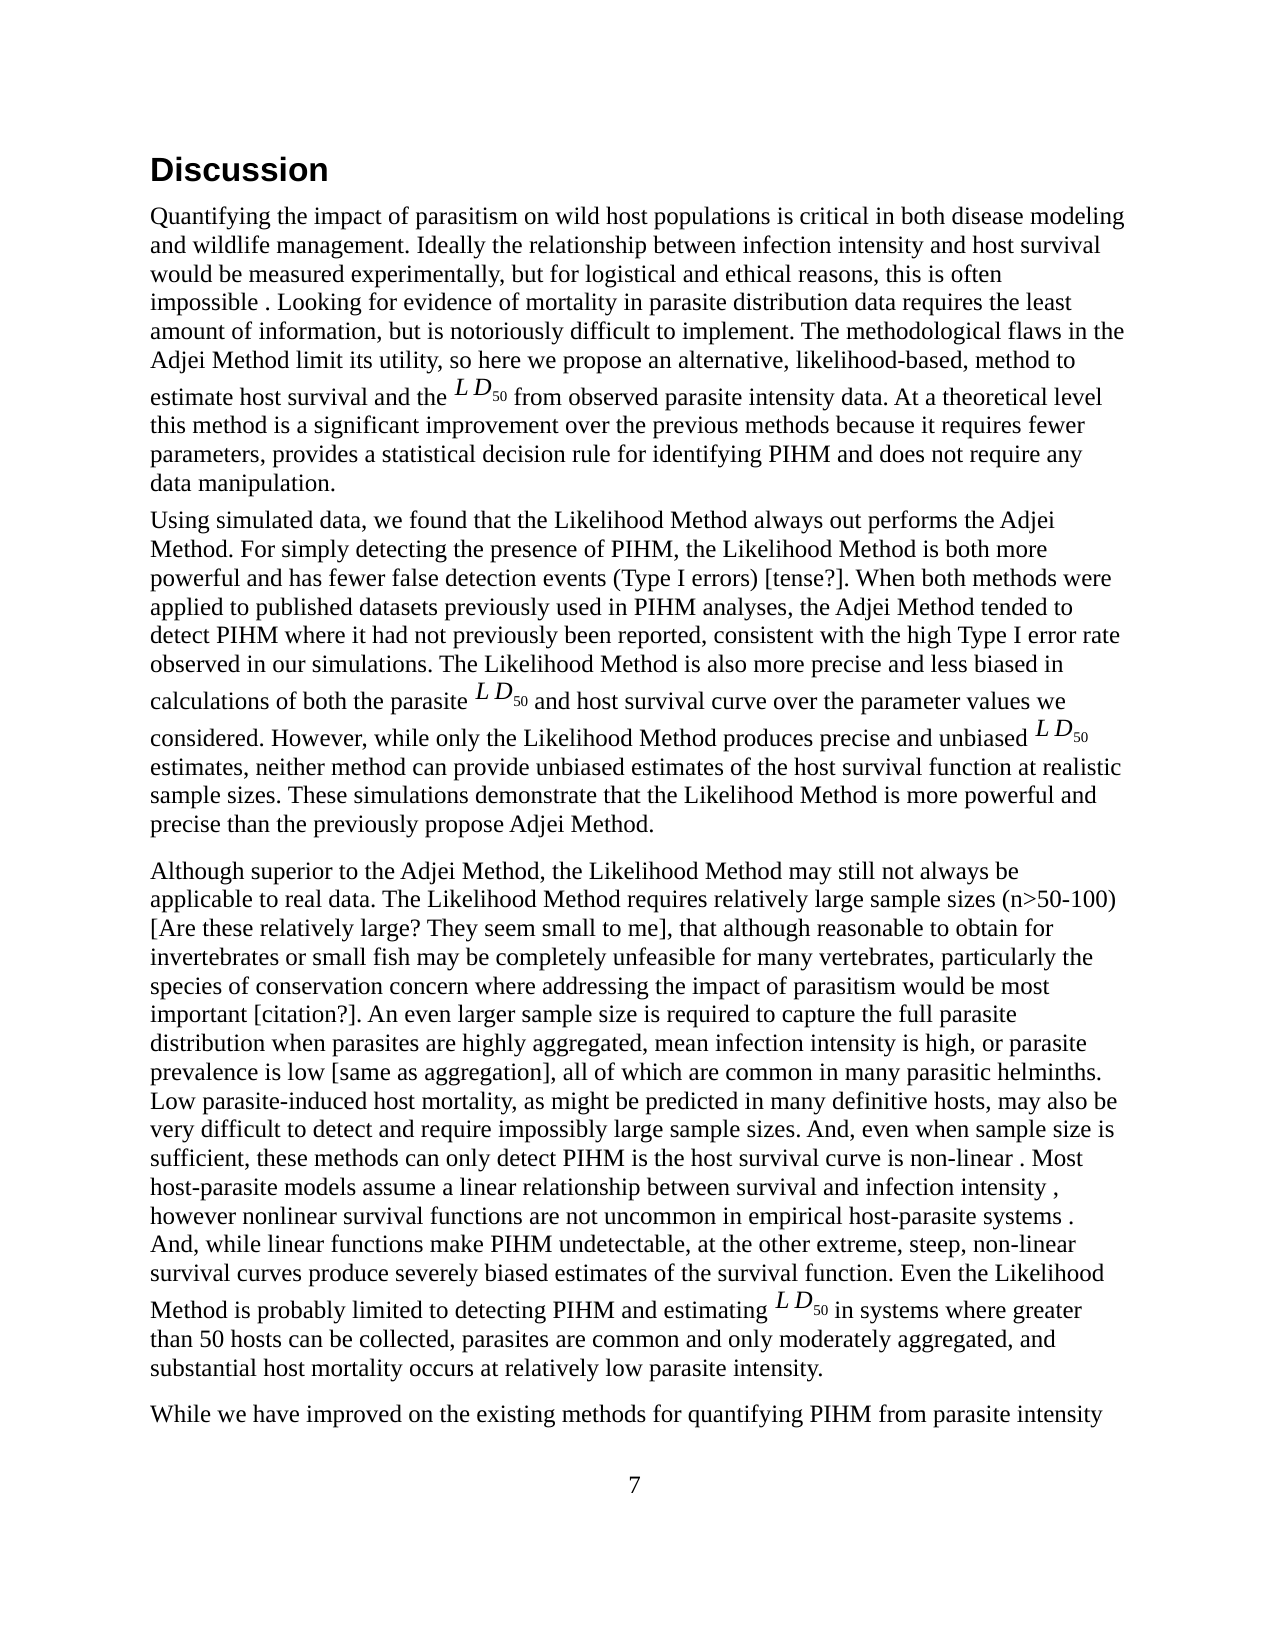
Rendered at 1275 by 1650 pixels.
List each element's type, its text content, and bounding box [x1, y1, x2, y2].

subtitle Discussion [150, 150, 1125, 189]
text Quantifying the impact of parasitism on wild host populations is critical in both disease modeling and wildlife management. Ideally the relationship between infection intensity and host survival would be measured experimentally, but for logistical and ethical reasons, this is often impossible . Looking for evidence of mortality in parasite distribution data requires the least amount of information, but is notoriously difficult to implement. The methodological flaws in the Adjei Method limit its utility, so here we propose an alternative, likelihood-based, method to estimate host survival and the from observed parasite intensity data. At a theoretical level this method is a significant improvement over the previous methods because it requires fewer parameters, provides a statistical decision rule for identifying PIHM and does not require any data manipulation. [150, 201, 1125, 497]
text While we have improved on the existing methods for quantifying PIHM from parasite intensity [150, 1399, 1125, 1428]
text Although superior to the Adjei Method, the Likelihood Method may still not always be applicable to real data. The Likelihood Method requires relatively large sample sizes (n>50-100) [Are these relatively large? They seem small to me], that although reasonable to obtain for invertebrates or small fish may be completely unfeasible for many vertebrates, particularly the species of conservation concern where addressing the impact of parasitism would be most important [citation?]. An even larger sample size is required to capture the full parasite distribution when parasites are highly aggregated, mean infection intensity is high, or parasite prevalence is low [same as aggregation], all of which are common in many parasitic helminths. Low parasite-induced host mortality, as might be predicted in many definitive hosts, may also be very difficult to detect and require impossibly large sample sizes. And, even when sample size is sufficient, these methods can only detect PIHM is the host survival curve is non-linear . Most host-parasite models assume a linear relationship between survival and infection intensity , however nonlinear survival functions are not uncommon in empirical host-parasite systems . And, while linear functions make PIHM undetectable, at the other extreme, steep, non-linear survival curves produce severely biased estimates of the survival function. Even the Likelihood Method is probably limited to detecting PIHM and estimating in systems where greater than 50 hosts can be collected, parasites are common and only moderately aggregated, and substantial host mortality occurs at relatively low parasite intensity. [150, 856, 1125, 1381]
text Using simulated data, we found that the Likelihood Method always out performs the Adjei Method. For simply detecting the presence of PIHM, the Likelihood Method is both more powerful and has fewer false detection events (Type I errors) [tense?]. When both methods were applied to published datasets previously used in PIHM analyses, the Adjei Method tended to detect PIHM where it had not previously been reported, consistent with the high Type I error rate observed in our simulations. The Likelihood Method is also more precise and less biased in calculations of both the parasite and host survival curve over the parameter values we considered. However, while only the Likelihood Method produces precise and unbiased estimates, neither method can provide unbiased estimates of the host survival function at realistic sample sizes. These simulations demonstrate that the Likelihood Method is more powerful and precise than the previously propose Adjei Method. [150, 506, 1125, 838]
